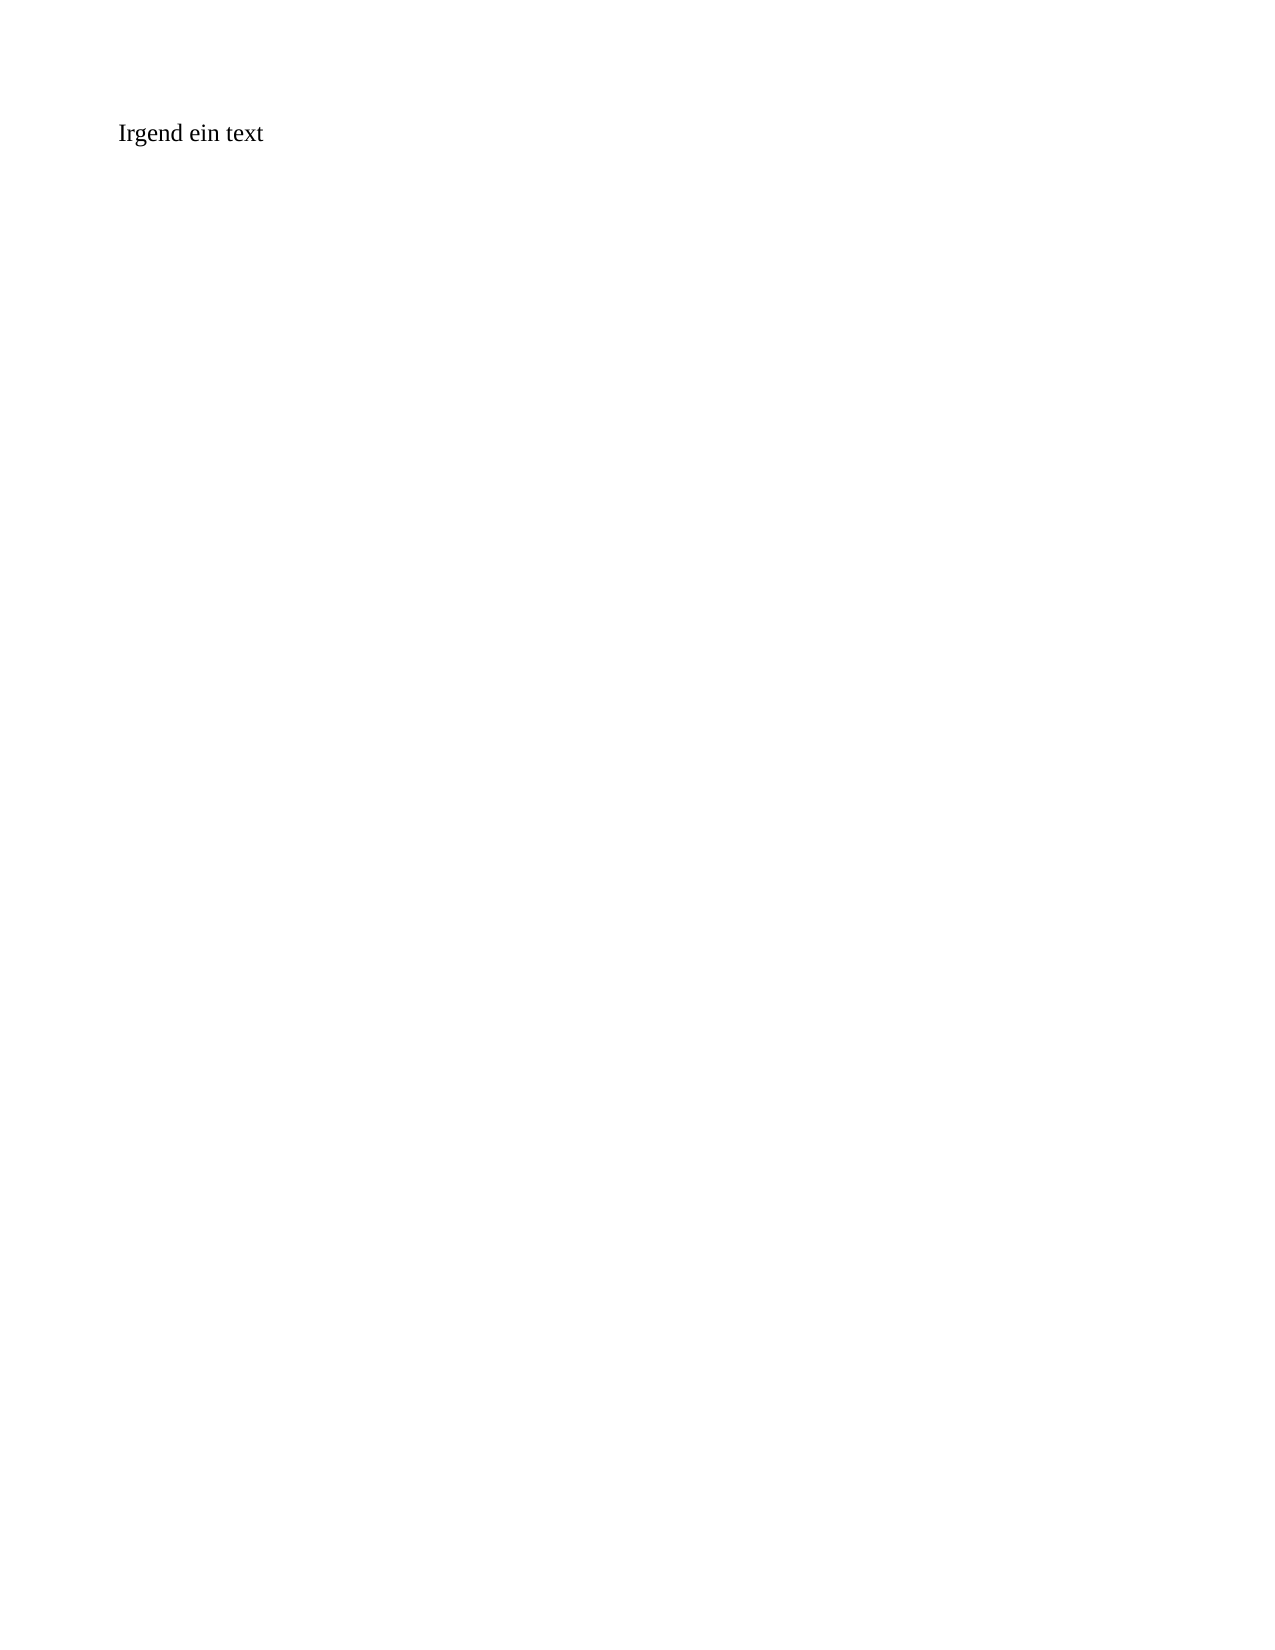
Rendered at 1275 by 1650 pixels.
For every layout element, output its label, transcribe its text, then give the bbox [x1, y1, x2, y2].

text Irgend ein text [118, 118, 1157, 147]
